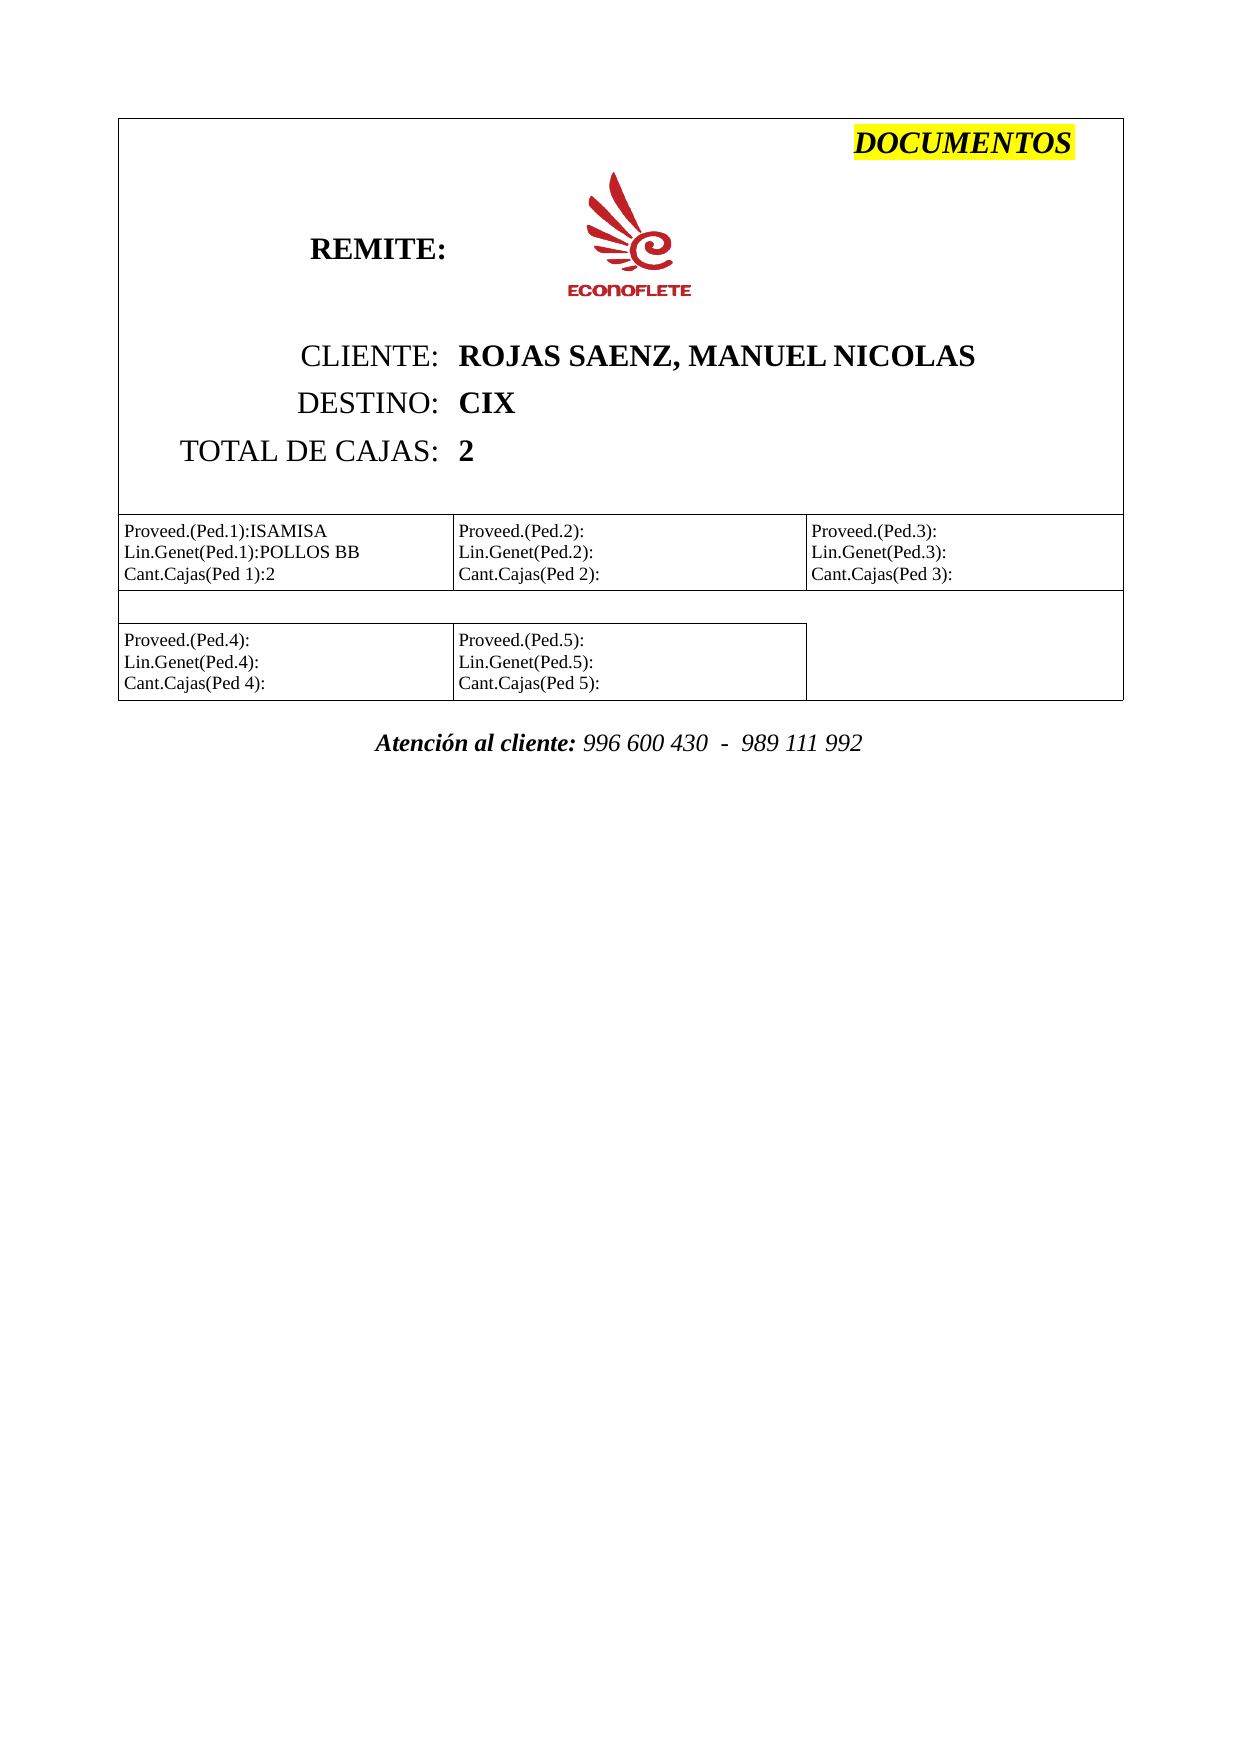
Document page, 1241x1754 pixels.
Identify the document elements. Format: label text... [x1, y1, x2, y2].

table_cell [453, 474, 806, 514]
table_cell Proveed.(Ped.4): Lin.Genet(Ped.4): Cant.Cajas(Ped 4): [119, 624, 453, 699]
table_cell CLIENTE: [119, 332, 453, 379]
table_cell [453, 591, 806, 623]
table_cell Proveed.(Ped.5): Lin.Genet(Ped.5): Cant.Cajas(Ped 5): [454, 624, 806, 699]
table_cell CIX [453, 379, 806, 426]
table_cell ROJAS SAENZ, MANUEL NICOLAS [453, 332, 1123, 379]
table_cell [806, 379, 1123, 426]
table_cell Proveed.(Ped.1):ISAMISA Lin.Genet(Ped.1):POLLOS BB Cant.Cajas(Ped 1):2 [119, 515, 453, 590]
table_cell [807, 623, 1123, 699]
table_cell [806, 474, 1123, 514]
text Atención al cliente: 996 600 430 - 989 111 992 [118, 728, 1122, 757]
table_cell [119, 474, 453, 514]
table_header [453, 119, 806, 166]
table_cell Proveed.(Ped.2): Lin.Genet(Ped.2): Cant.Cajas(Ped 2): [454, 515, 806, 590]
table_cell [119, 591, 453, 623]
table_header [119, 119, 453, 166]
table_cell DESTINO: [119, 379, 453, 426]
table_cell [806, 166, 1123, 332]
table_cell 2 [453, 426, 1123, 474]
table_cell [453, 166, 806, 332]
table_cell [806, 591, 1123, 623]
table_cell TOTAL DE CAJAS: [119, 426, 453, 474]
table_cell Proveed.(Ped.3): Lin.Genet(Ped.3): Cant.Cajas(Ped 3): [807, 515, 1123, 590]
table_header DOCUMENTOS [806, 119, 1123, 166]
table_cell REMITE: [119, 166, 453, 332]
picture [552, 171, 707, 297]
